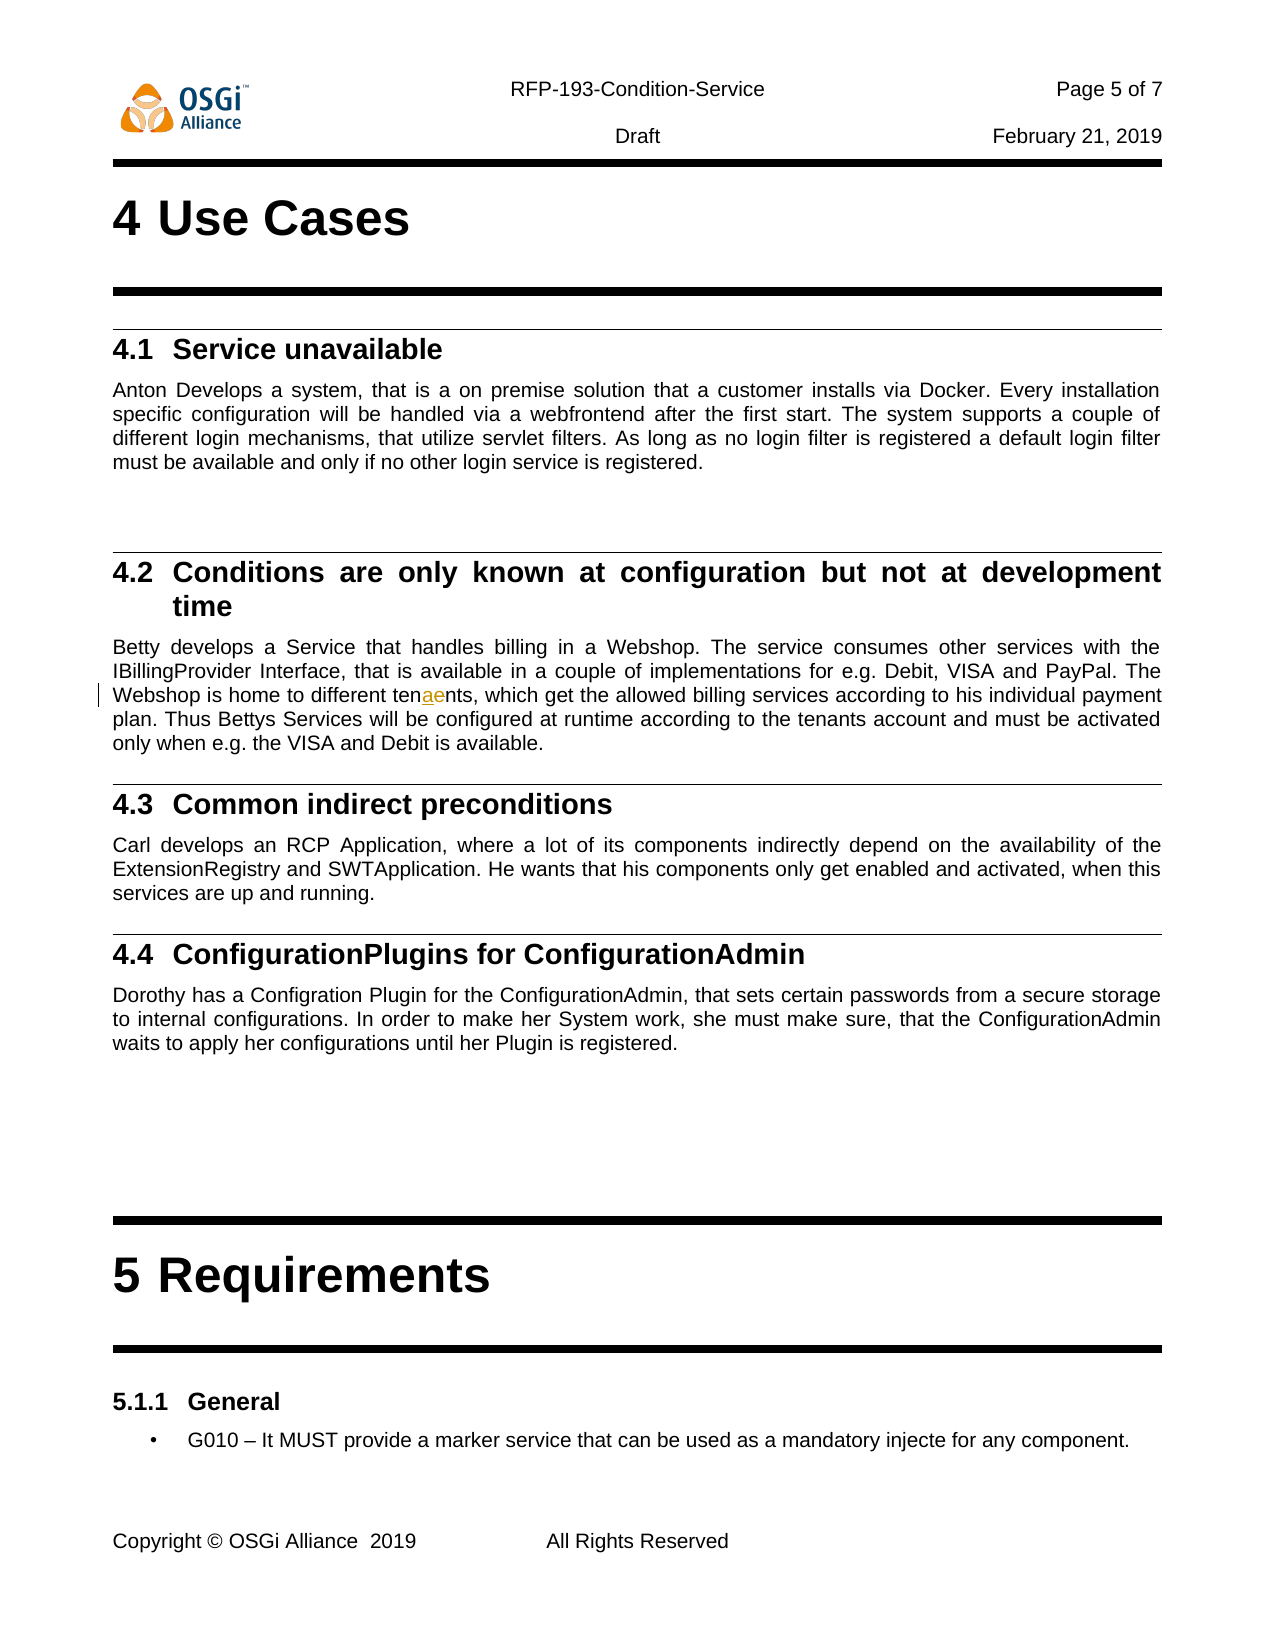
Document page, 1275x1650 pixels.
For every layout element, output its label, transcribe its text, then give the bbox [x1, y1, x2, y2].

list G010 – It MUST provide a marker service that can be used as a mandatory injecte for any component. [150, 1428, 1162, 1452]
subtitle Use Cases [112, 160, 1162, 296]
text Carl develops an RCP Application, where a lot of its components indirectly depend on the availability of the ExtensionRegistry and SWTApplication. He wants that his components only get enabled and activated, when this services are up and running. [112, 833, 1162, 905]
subtitle Service unavailable [112, 330, 1162, 366]
text Betty develops a Service that handles billing in a Webshop. The service consumes other services with the IBillingProvider Interface, that is available in a couple of implementations for e.g. Debit, VISA and PayPal. The Webshop is home to different tenants, which get the allowed billing services according to his individual payment plan. Thus Bettys Services will be configured at runtime according to the tenants account and must be activated only when e.g. the VISA and Debit is available. [112, 635, 1162, 754]
picture [113, 76, 257, 140]
subtitle General [112, 1386, 1162, 1415]
text Dorothy has a Configration Plugin for the ConfigurationAdmin, that sets certain passwords from a secure storage to internal configurations. In order to make her System work, she must make sure, that the ConfigurationAdmin waits to apply her configurations until her Plugin is registered. [112, 983, 1162, 1055]
text Anton Develops a system, that is a on premise solution that a customer installs via Docker. Every installation specific configuration will be handled via a webfrontend after the first start. The system supports a couple of different login mechanisms, that utilize servlet filters. As long as no login filter is registered a default login filter must be available and only if no other login service is registered. [112, 378, 1162, 474]
subtitle Conditions are only known at configuration but not at development time [112, 553, 1162, 622]
subtitle Requirements [112, 1217, 1162, 1353]
subtitle Common indirect preconditions [112, 785, 1162, 820]
subtitle ConfigurationPlugins for ConfigurationAdmin [112, 935, 1162, 971]
